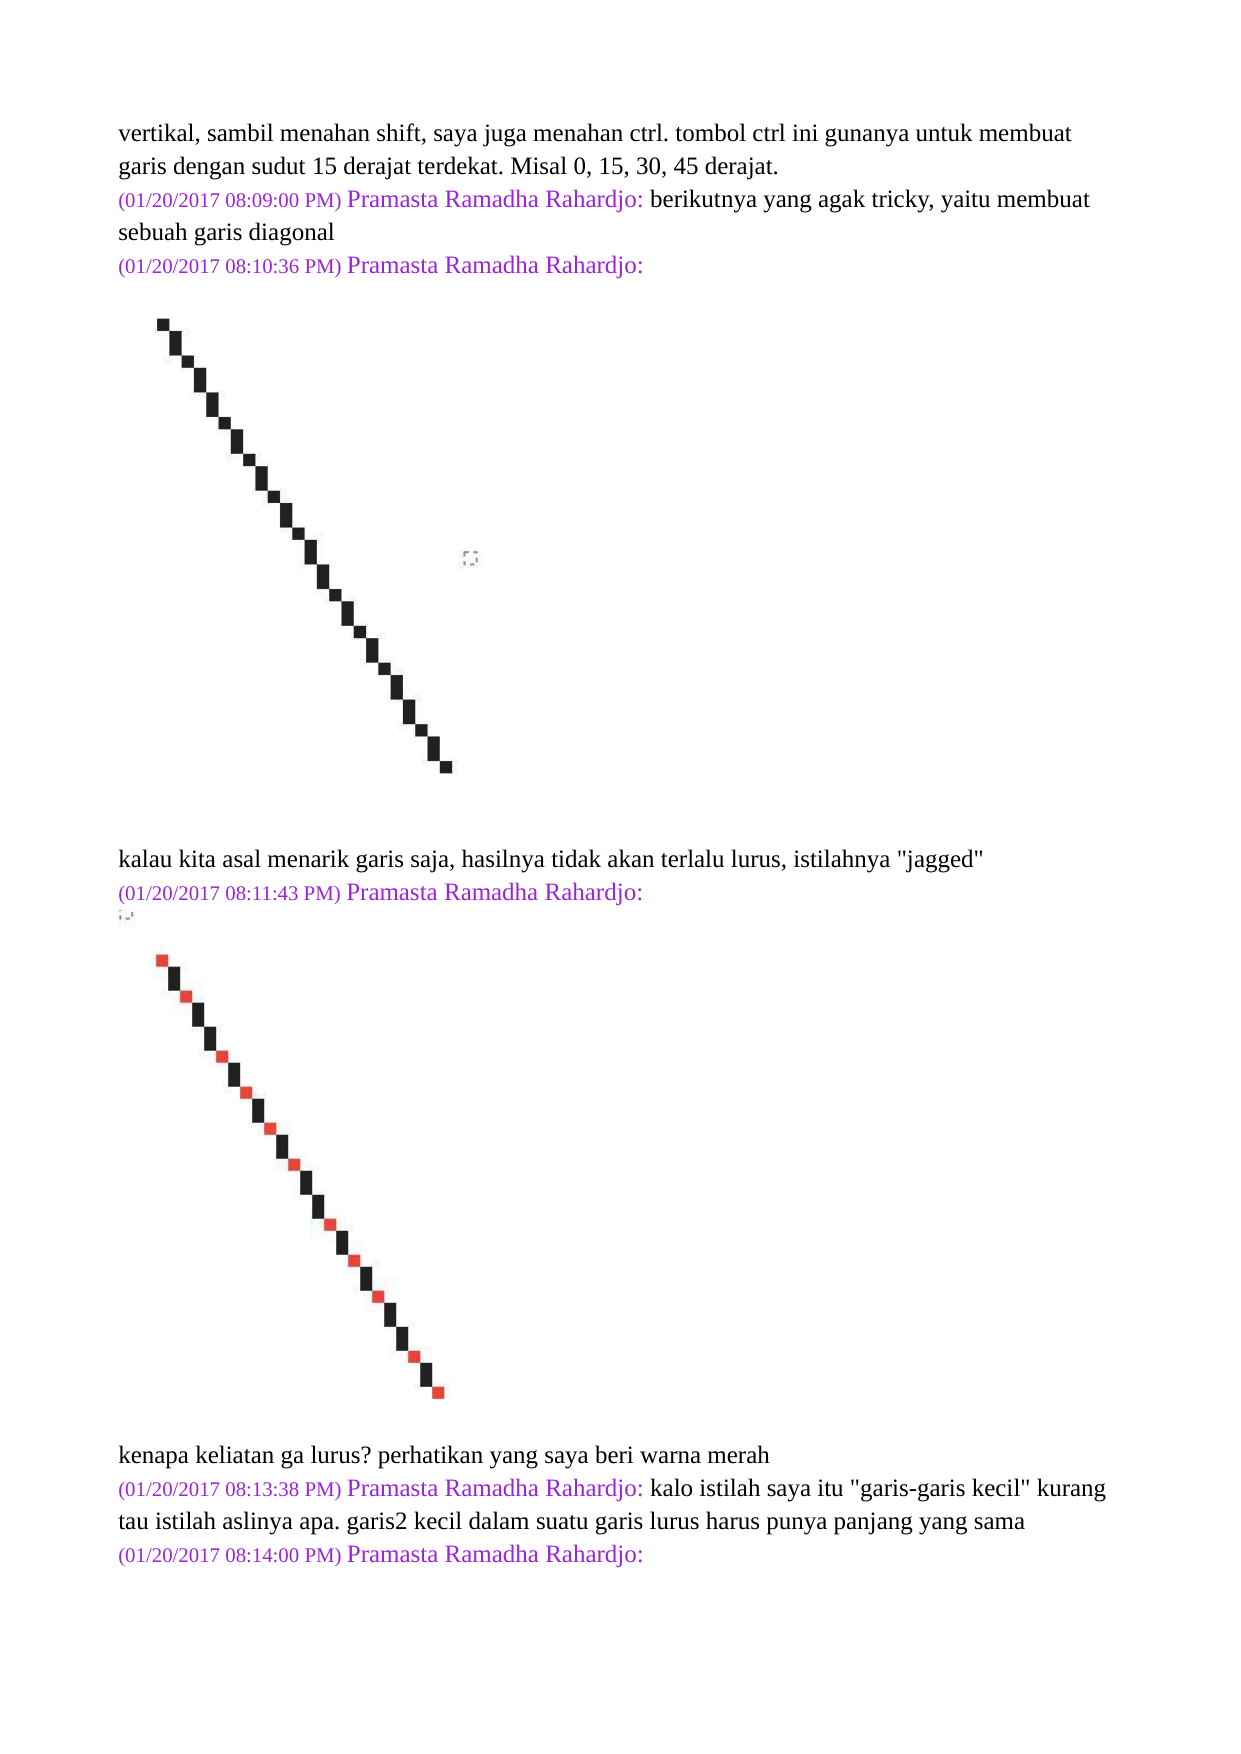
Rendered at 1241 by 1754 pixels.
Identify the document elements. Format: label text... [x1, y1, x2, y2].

text kalau kita asal menarik garis saja, hasilnya tidak akan terlalu lurus, istilahnya "jagged" (01/20/2017 08:11:43 PM) Pramasta Ramadha Rahardjo: kenapa keliatan ga lurus? perhatikan yang saya beri warna merah (01/20/2017 08:13:38 PM) Pramasta Ramadha Rahardjo: kalo istilah saya itu "garis-garis kecil" kurang tau istilah aslinya apa. garis2 kecil dalam suatu garis lurus harus punya panjang yang sama (01/20/2017 08:14:00 PM) Pramasta Ramadha Rahardjo: [118, 283, 1122, 1567]
text vertikal, sambil menahan shift, saya juga menahan ctrl. tombol ctrl ini gunanya untuk membuat garis dengan sudut 15 derajat terdekat. Misal 0, 15, 30, 45 derajat. (01/20/2017 08:09:00 PM) Pramasta Ramadha Rahardjo: berikutnya yang agak tricky, yaitu membuat sebuah garis diagonal (01/20/2017 08:10:36 PM) Pramasta Ramadha Rahardjo: [118, 118, 1122, 279]
picture [118, 910, 501, 1436]
picture [118, 283, 554, 808]
